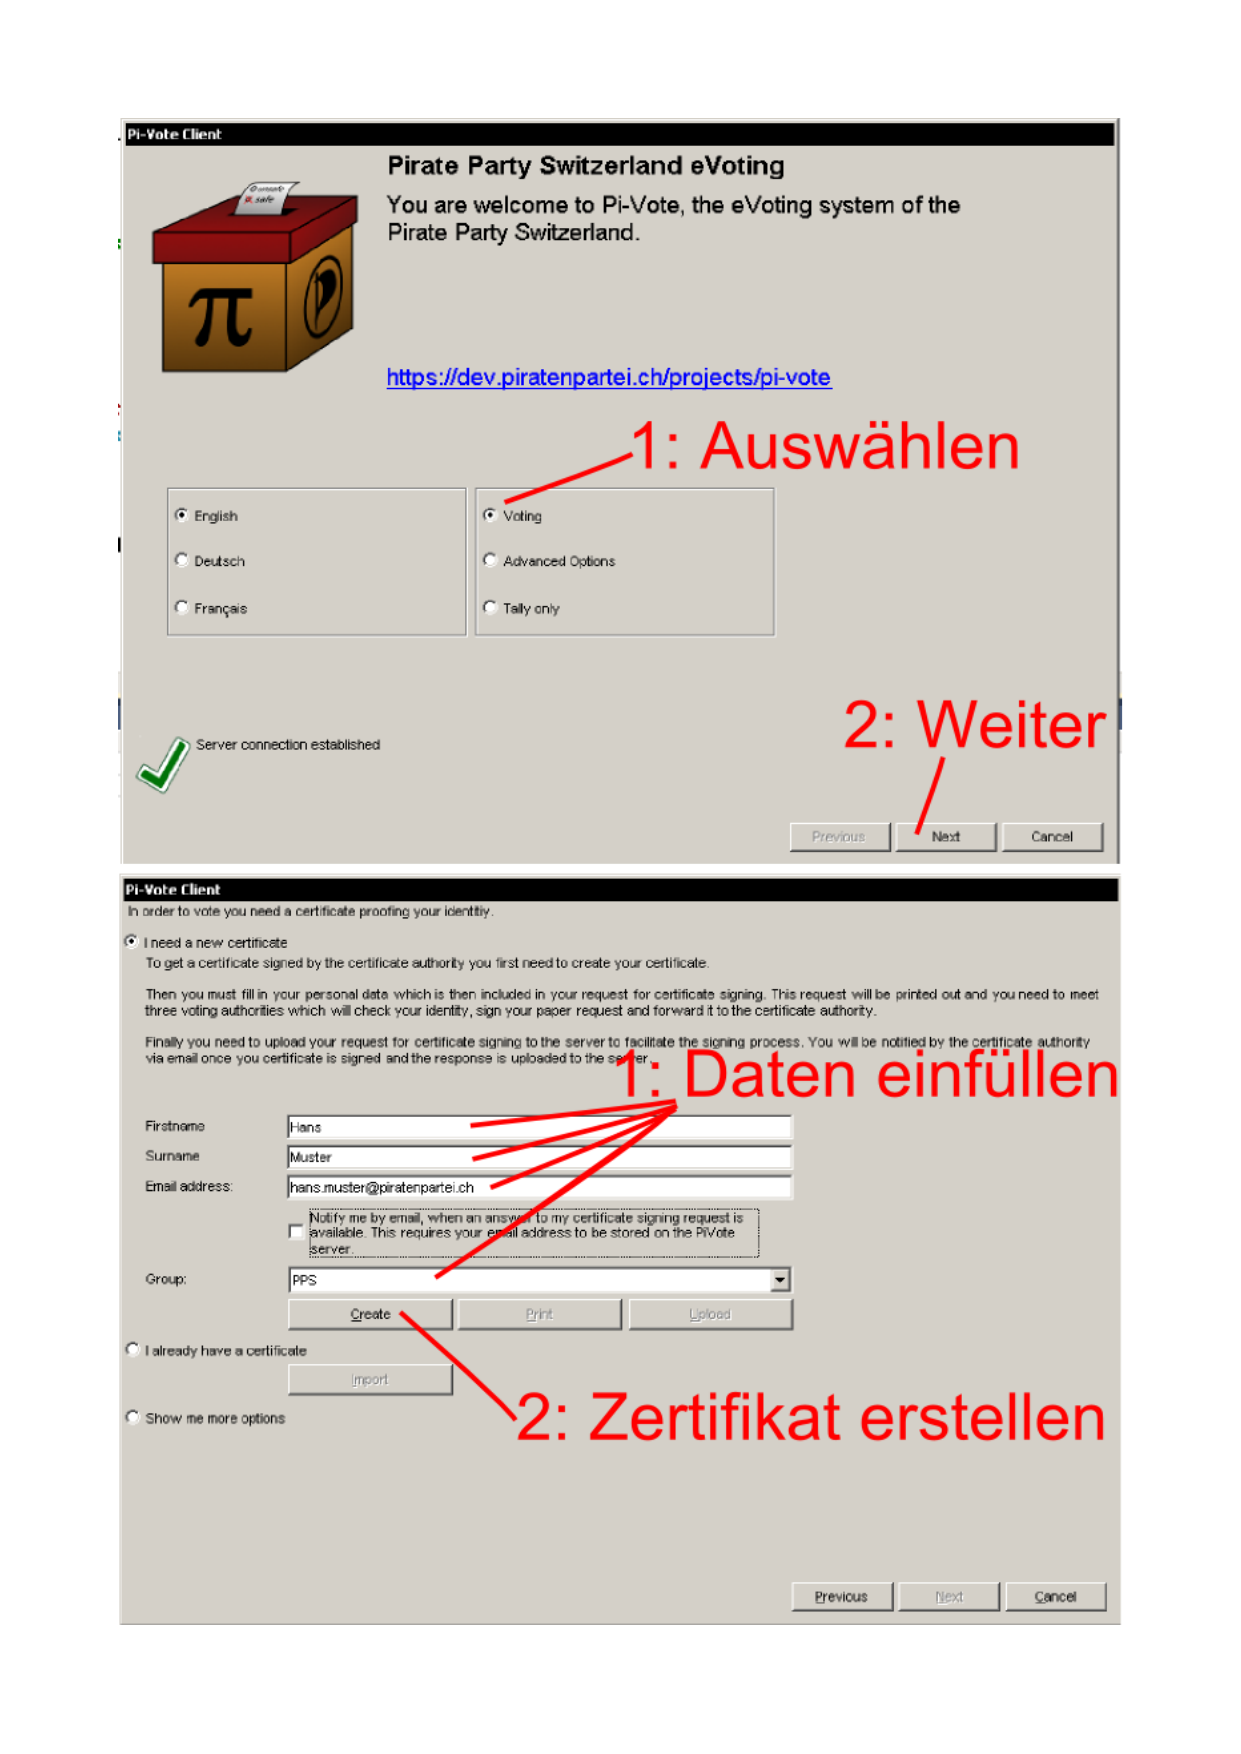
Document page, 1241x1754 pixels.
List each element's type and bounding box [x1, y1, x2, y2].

picture [118, 118, 1123, 1625]
